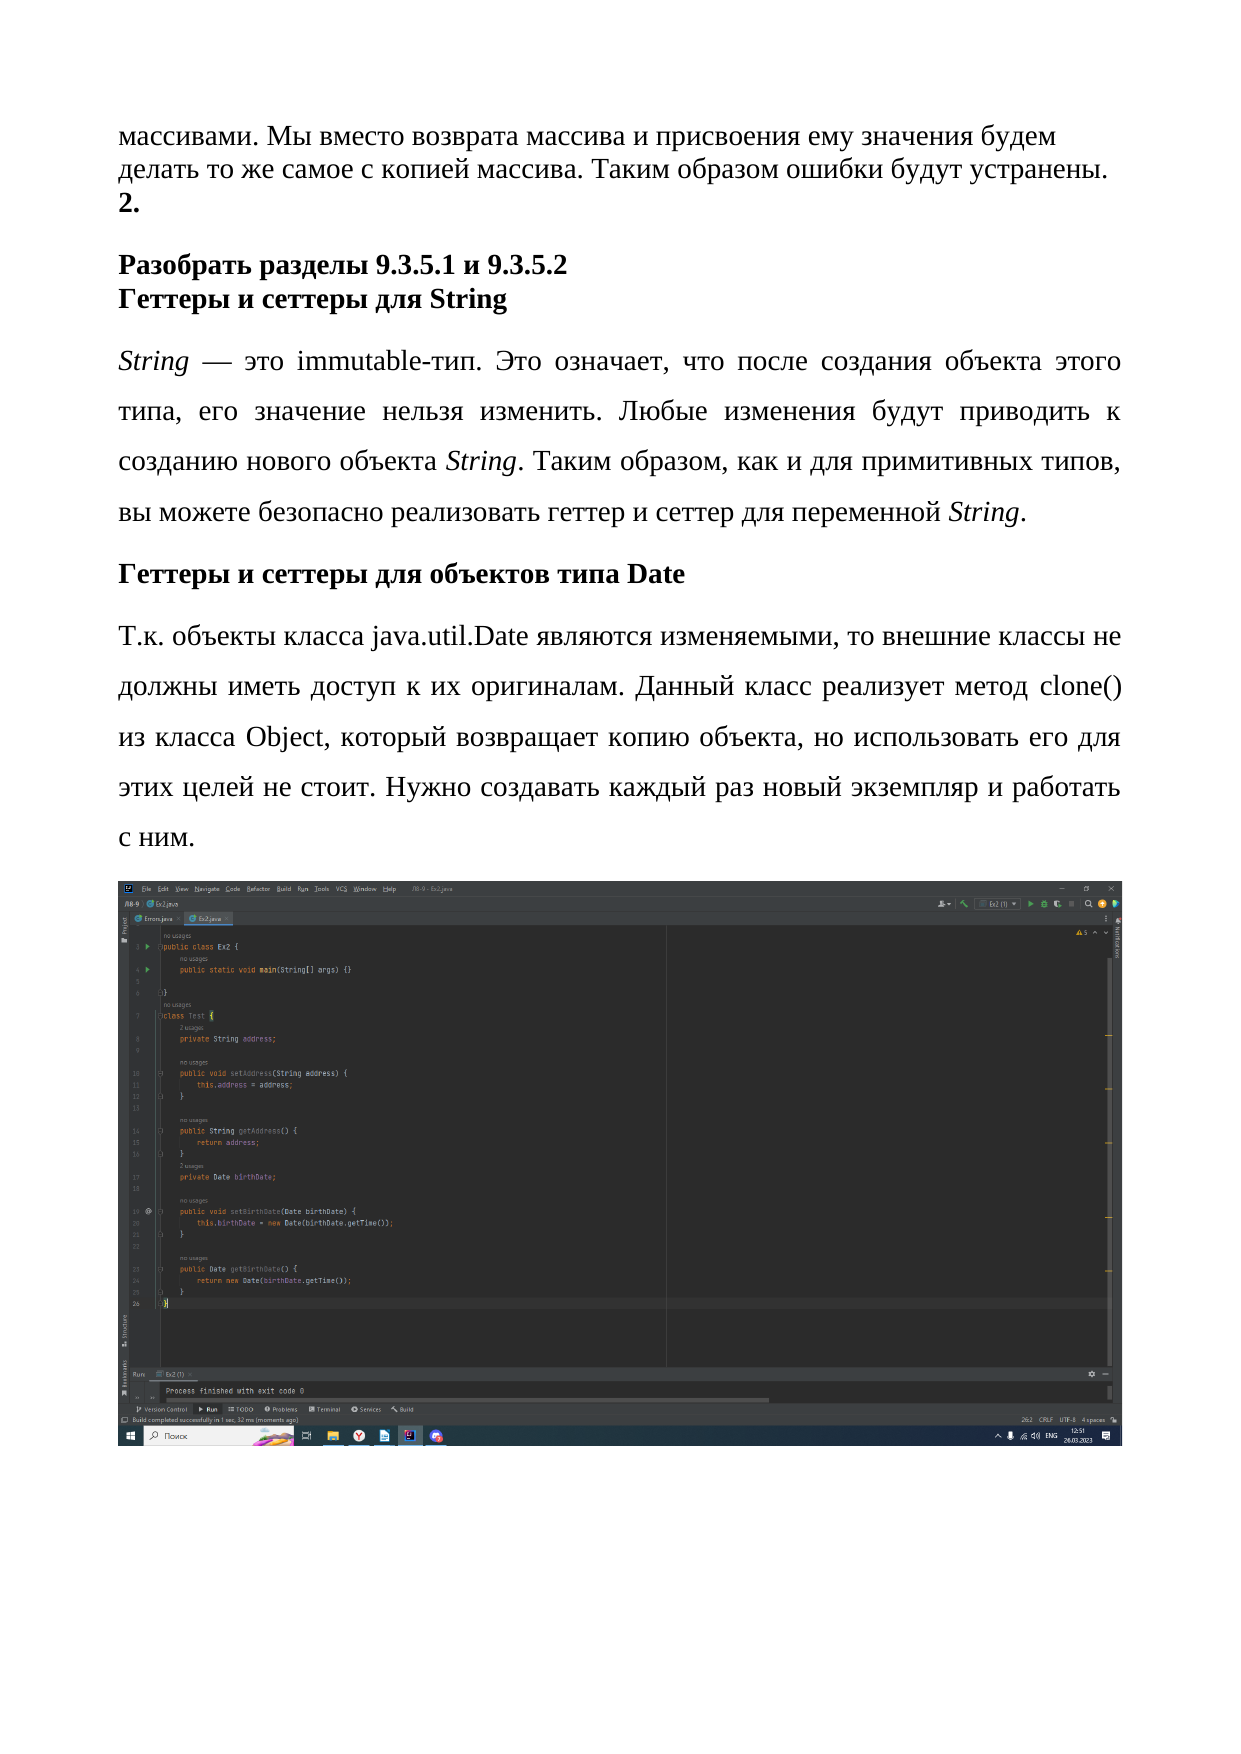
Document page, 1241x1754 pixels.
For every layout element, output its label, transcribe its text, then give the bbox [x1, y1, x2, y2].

picture [118, 881, 1123, 1446]
list Разобрать разделы 9.3.5.1 и 9.3.5.2 [118, 247, 1122, 281]
list массивами. Мы вместо возврата массива и присвоения ему значения будем делать то же самое с копией массива. Таким образом ошибки будут устранены. [118, 118, 1122, 185]
text String — это immutable-тип. Это означает, что после создания объекта этого типа, его значение нельзя изменить. Любые изменения будут приводить к созданию нового объекта String. Таким образом, как и для примитивных типов, вы можете безопасно реализовать геттер и сеттер для переменной String. [118, 343, 1122, 527]
text Т.к. объекты класса java.util.Date являются изменяемыми, то внешние классы не должны иметь доступ к их оригиналам. Данный класс реализует метод clone() из класса Object, который возвращает копию объекта, но использовать его для этих целей не стоит. Нужно создавать каждый раз новый экземпляр и работать с ним. [118, 618, 1122, 853]
text Геттеры и сеттеры для объектов типа Date [118, 556, 1122, 589]
subtitle 2. [118, 185, 1122, 219]
text Геттеры и сеттеры для String [118, 281, 1122, 314]
